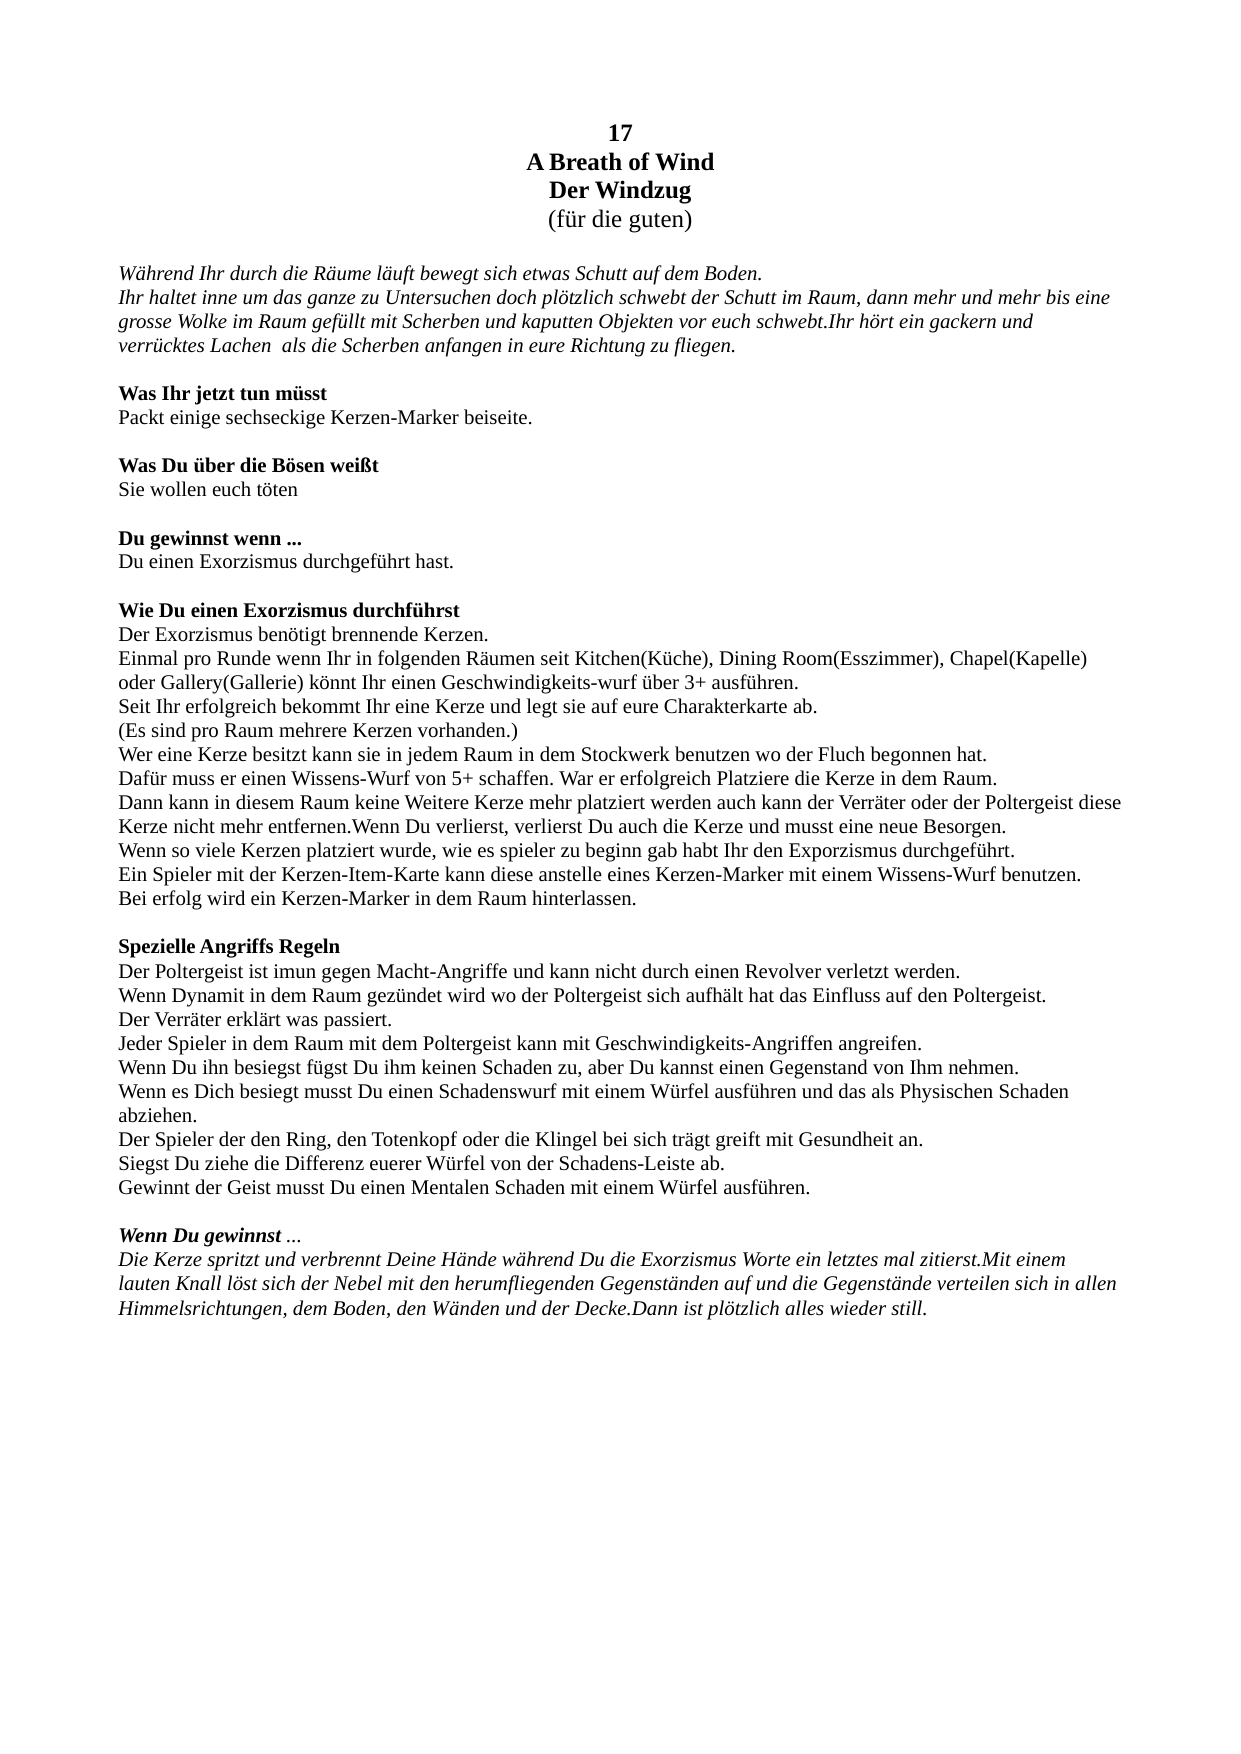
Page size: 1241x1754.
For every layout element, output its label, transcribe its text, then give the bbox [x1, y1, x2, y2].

text Dafür muss er einen Wissens-Wurf von 5+ schaffen. War er erfolgreich Platziere die Kerze in dem Raum. [118, 766, 1122, 790]
text Der Spieler der den Ring, den Totenkopf oder die Klingel bei sich trägt greift mit Gesundheit an. [118, 1127, 1122, 1151]
text Sie wollen euch töten [118, 477, 1122, 501]
text Einmal pro Runde wenn Ihr in folgenden Räumen seit Kitchen(Küche), Dining Room(Esszimmer), Chapel(Kapelle) oder Gallery(Gallerie) könnt Ihr einen Geschwindigkeits-wurf über 3+ ausführen. [118, 646, 1122, 694]
text Wenn Dynamit in dem Raum gezündet wird wo der Poltergeist sich aufhält hat das Einfluss auf den Poltergeist. [118, 983, 1122, 1007]
text Während Ihr durch die Räume läuft bewegt sich etwas Schutt auf dem Boden. [118, 261, 1122, 285]
text Ihr haltet inne um das ganze zu Untersuchen doch plötzlich schwebt der Schutt im Raum, dann mehr und mehr bis eine grosse Wolke im Raum gefüllt mit Scherben und kaputten Objekten vor euch schwebt.Ihr hört ein gackern und verrücktes Lachen als die Scherben anfangen in eure Richtung zu fliegen. [118, 285, 1122, 357]
text Der Poltergeist ist imun gegen Macht-Angriffe und kann nicht durch einen Revolver verletzt werden. [118, 958, 1122, 983]
text Was Ihr jetzt tun müsst [118, 381, 1122, 405]
text Ein Spieler mit der Kerzen-Item-Karte kann diese anstelle eines Kerzen-Marker mit einem Wissens-Wurf benutzen. [118, 862, 1122, 886]
subtitle Was Du über die Bösen weißt [118, 453, 1122, 477]
text Packt einige sechseckige Kerzen-Marker beiseite. [118, 405, 1122, 429]
text Jeder Spieler in dem Raum mit dem Poltergeist kann mit Geschwindigkeits-Angriffen angreifen. [118, 1031, 1122, 1055]
text Wenn es Dich besiegt musst Du einen Schadenswurf mit einem Würfel ausführen und das als Physischen Schaden abziehen. [118, 1079, 1122, 1127]
text Der Verräter erklärt was passiert. [118, 1007, 1122, 1031]
text Gewinnt der Geist musst Du einen Mentalen Schaden mit einem Würfel ausführen. [118, 1175, 1122, 1199]
text Wenn Du gewinnst ... [118, 1223, 1122, 1247]
text Siegst Du ziehe die Differenz euerer Würfel von der Schadens-Leiste ab. [118, 1151, 1122, 1175]
text Der Exorzismus benötigt brennende Kerzen. [118, 622, 1122, 646]
text (Es sind pro Raum mehrere Kerzen vorhanden.) [118, 718, 1122, 742]
text Spezielle Angriffs Regeln [118, 934, 1122, 958]
text Bei erfolg wird ein Kerzen-Marker in dem Raum hinterlassen. [118, 886, 1122, 910]
text A Breath of Wind [118, 147, 1122, 176]
subtitle Wie Du einen Exorzismus durchführst [118, 598, 1122, 622]
text Der Windzug [118, 176, 1122, 204]
text Die Kerze spritzt und verbrennt Deine Hände während Du die Exorzismus Worte ein letztes mal zitierst.Mit einem lauten Knall löst sich der Nebel mit den herumfliegenden Gegenständen auf und die Gegenstände verteilen sich in allen Himmelsrichtungen, dem Boden, den Wänden und der Decke.Dann ist plötzlich alles wieder still. [118, 1247, 1122, 1319]
text Du einen Exorzismus durchgeführt hast. [118, 549, 1122, 573]
text Wenn so viele Kerzen platziert wurde, wie es spieler zu beginn gab habt Ihr den Exporzismus durchgeführt. [118, 838, 1122, 862]
text Dann kann in diesem Raum keine Weitere Kerze mehr platziert werden auch kann der Verräter oder der Poltergeist diese Kerze nicht mehr entfernen.Wenn Du verlierst, verlierst Du auch die Kerze und musst eine neue Besorgen. [118, 790, 1122, 838]
text Wenn Du ihn besiegst fügst Du ihm keinen Schaden zu, aber Du kannst einen Gegenstand von Ihm nehmen. [118, 1055, 1122, 1079]
text Seit Ihr erfolgreich bekommt Ihr eine Kerze und legt sie auf eure Charakterkarte ab. [118, 694, 1122, 718]
text 17 [118, 118, 1122, 147]
text Wer eine Kerze besitzt kann sie in jedem Raum in dem Stockwerk benutzen wo der Fluch begonnen hat. [118, 742, 1122, 766]
text (für die guten) [118, 204, 1122, 233]
text Du gewinnst wenn ... [118, 525, 1122, 549]
